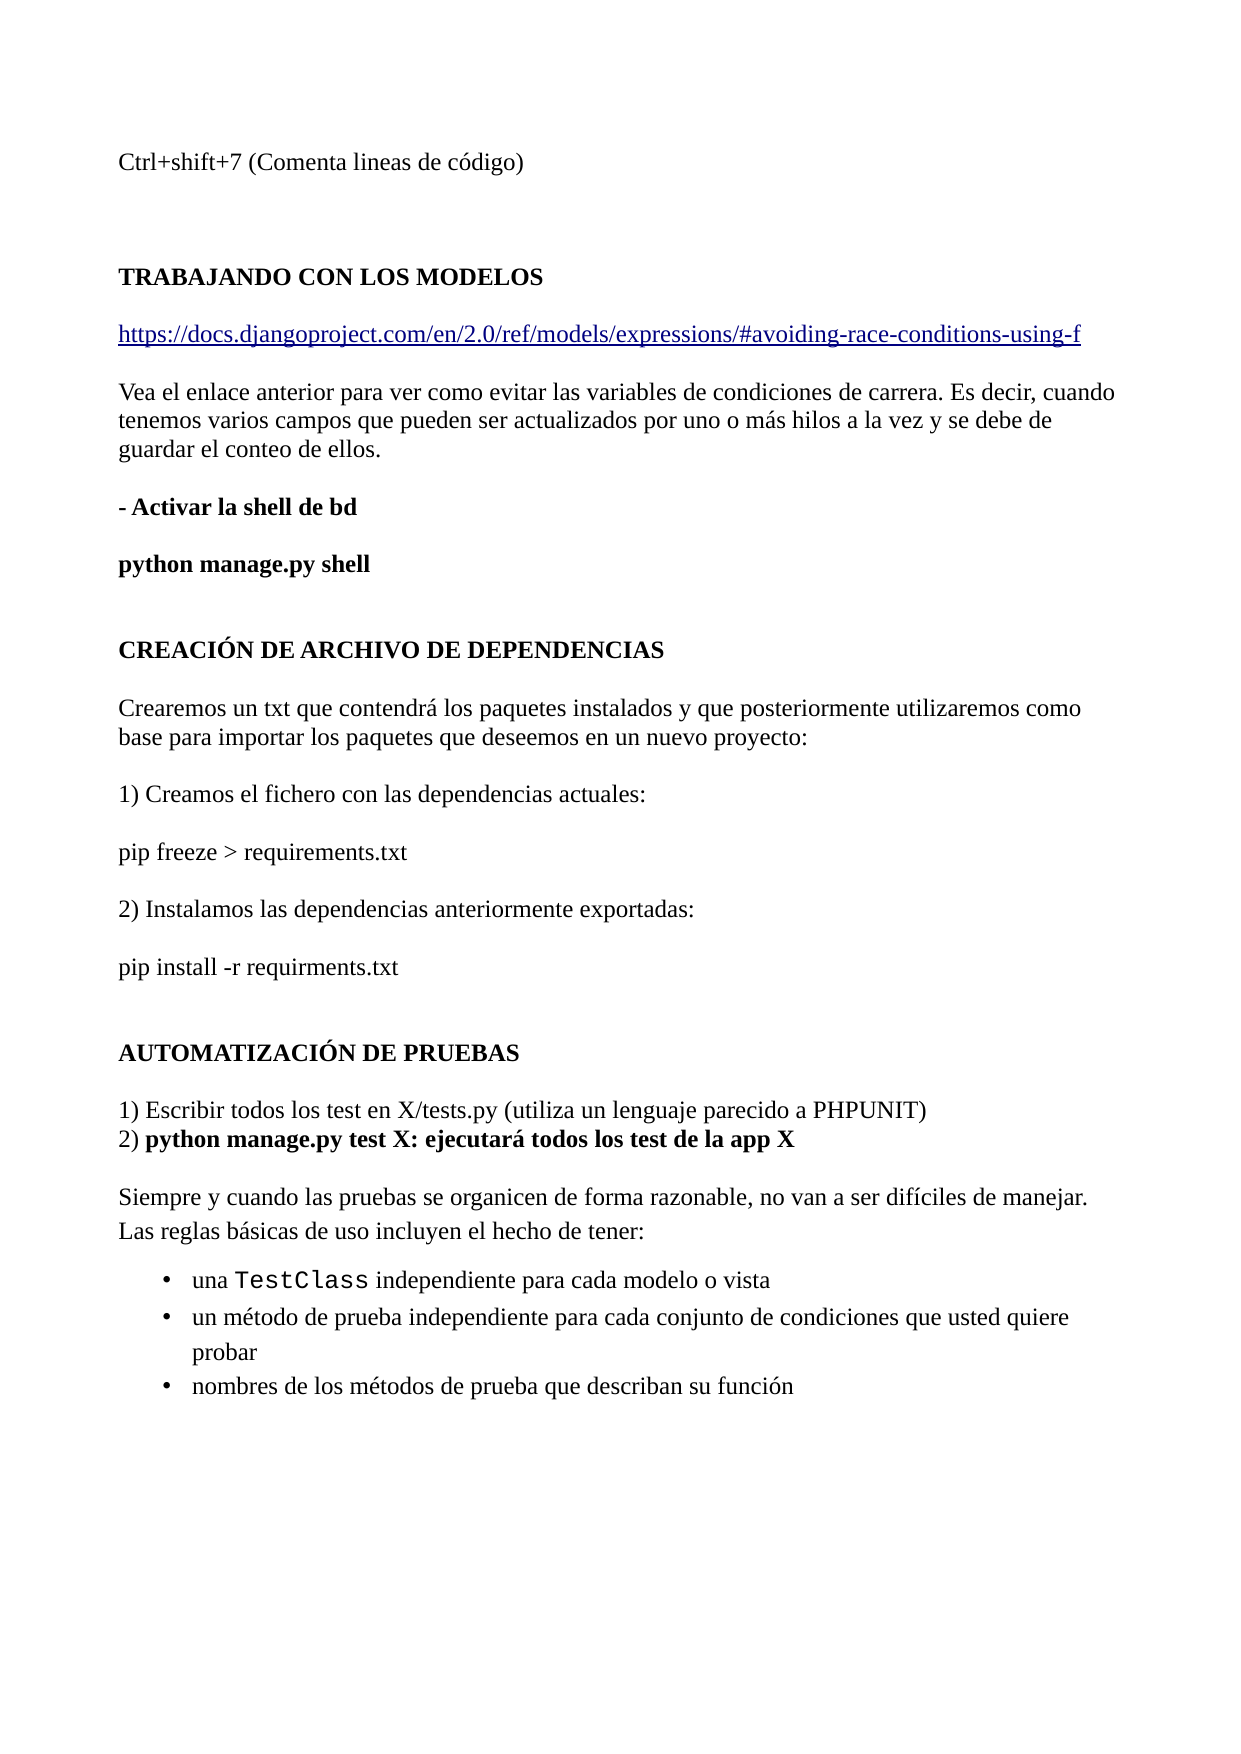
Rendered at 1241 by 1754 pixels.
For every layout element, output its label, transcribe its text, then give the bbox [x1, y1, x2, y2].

text Siempre y cuando las pruebas se organicen de forma razonable, no van a ser difíciles de manejar. Las reglas básicas de uso incluyen el hecho de tener: [118, 1182, 1122, 1245]
text TRABAJANDO CON LOS MODELOS [118, 262, 1122, 291]
list nombres de los métodos de prueba que describan su función [162, 1371, 1122, 1400]
text 2) Instalamos las dependencias anteriormente exportadas: [118, 894, 1122, 923]
text AUTOMATIZACIÓN DE PRUEBAS [118, 1038, 1122, 1067]
list un método de prueba independiente para cada conjunto de condiciones que usted quiere probar [162, 1302, 1122, 1366]
text 2) python manage.py test X: ejecutará todos los test de la app X [118, 1124, 1122, 1153]
text Vea el enlace anterior para ver como evitar las variables de condiciones de carrera. Es decir, cuando tenemos varios campos que pueden ser actualizados por uno o más hilos a la vez y se debe de guardar el conteo de ellos. [118, 377, 1122, 463]
text - Activar la shell de bd [118, 492, 1122, 521]
text 1) Escribir todos los test en X/tests.py (utiliza un lenguaje parecido a PHPUNIT) [118, 1096, 1122, 1124]
text pip freeze > requirements.txt [118, 837, 1122, 866]
list una TestClass independiente para cada modelo o vista [162, 1265, 1122, 1296]
text 1) Creamos el fichero con las dependencias actuales: [118, 779, 1122, 808]
text https://docs.djangoproject.com/en/2.0/ref/models/expressions/#avoiding-race-conditions-using-f [118, 319, 1122, 348]
text pip install -r requirments.txt [118, 952, 1122, 981]
text Ctrl+shift+7 (Comenta lineas de código) [118, 147, 1122, 176]
text CREACIÓN DE ARCHIVO DE DEPENDENCIAS [118, 636, 1122, 664]
text python manage.py shell [118, 549, 1122, 578]
text Crearemos un txt que contendrá los paquetes instalados y que posteriormente utilizaremos como base para importar los paquetes que deseemos en un nuevo proyecto: [118, 693, 1122, 751]
